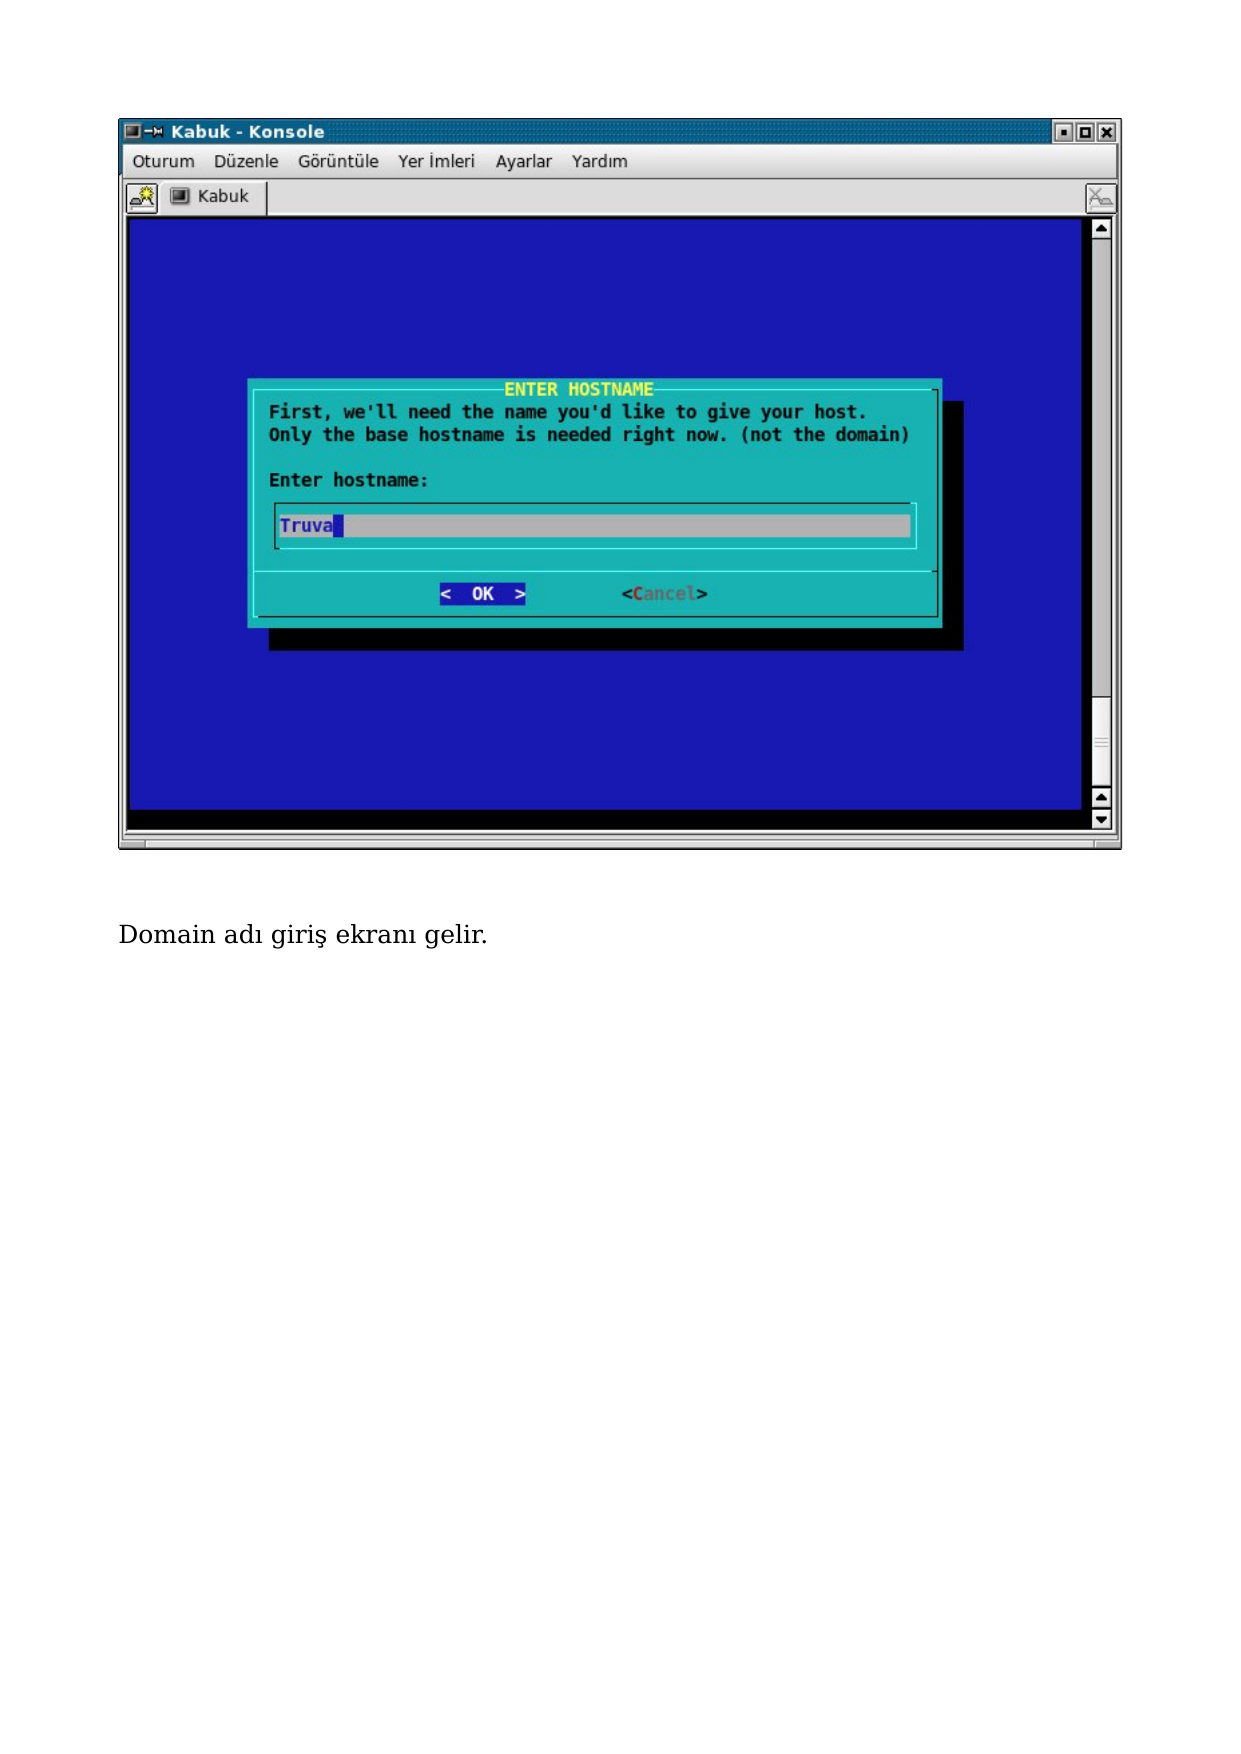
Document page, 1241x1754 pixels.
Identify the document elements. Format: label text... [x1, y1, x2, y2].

picture [118, 118, 1123, 850]
text Domain adı giriş ekranı gelir. [118, 891, 1122, 950]
